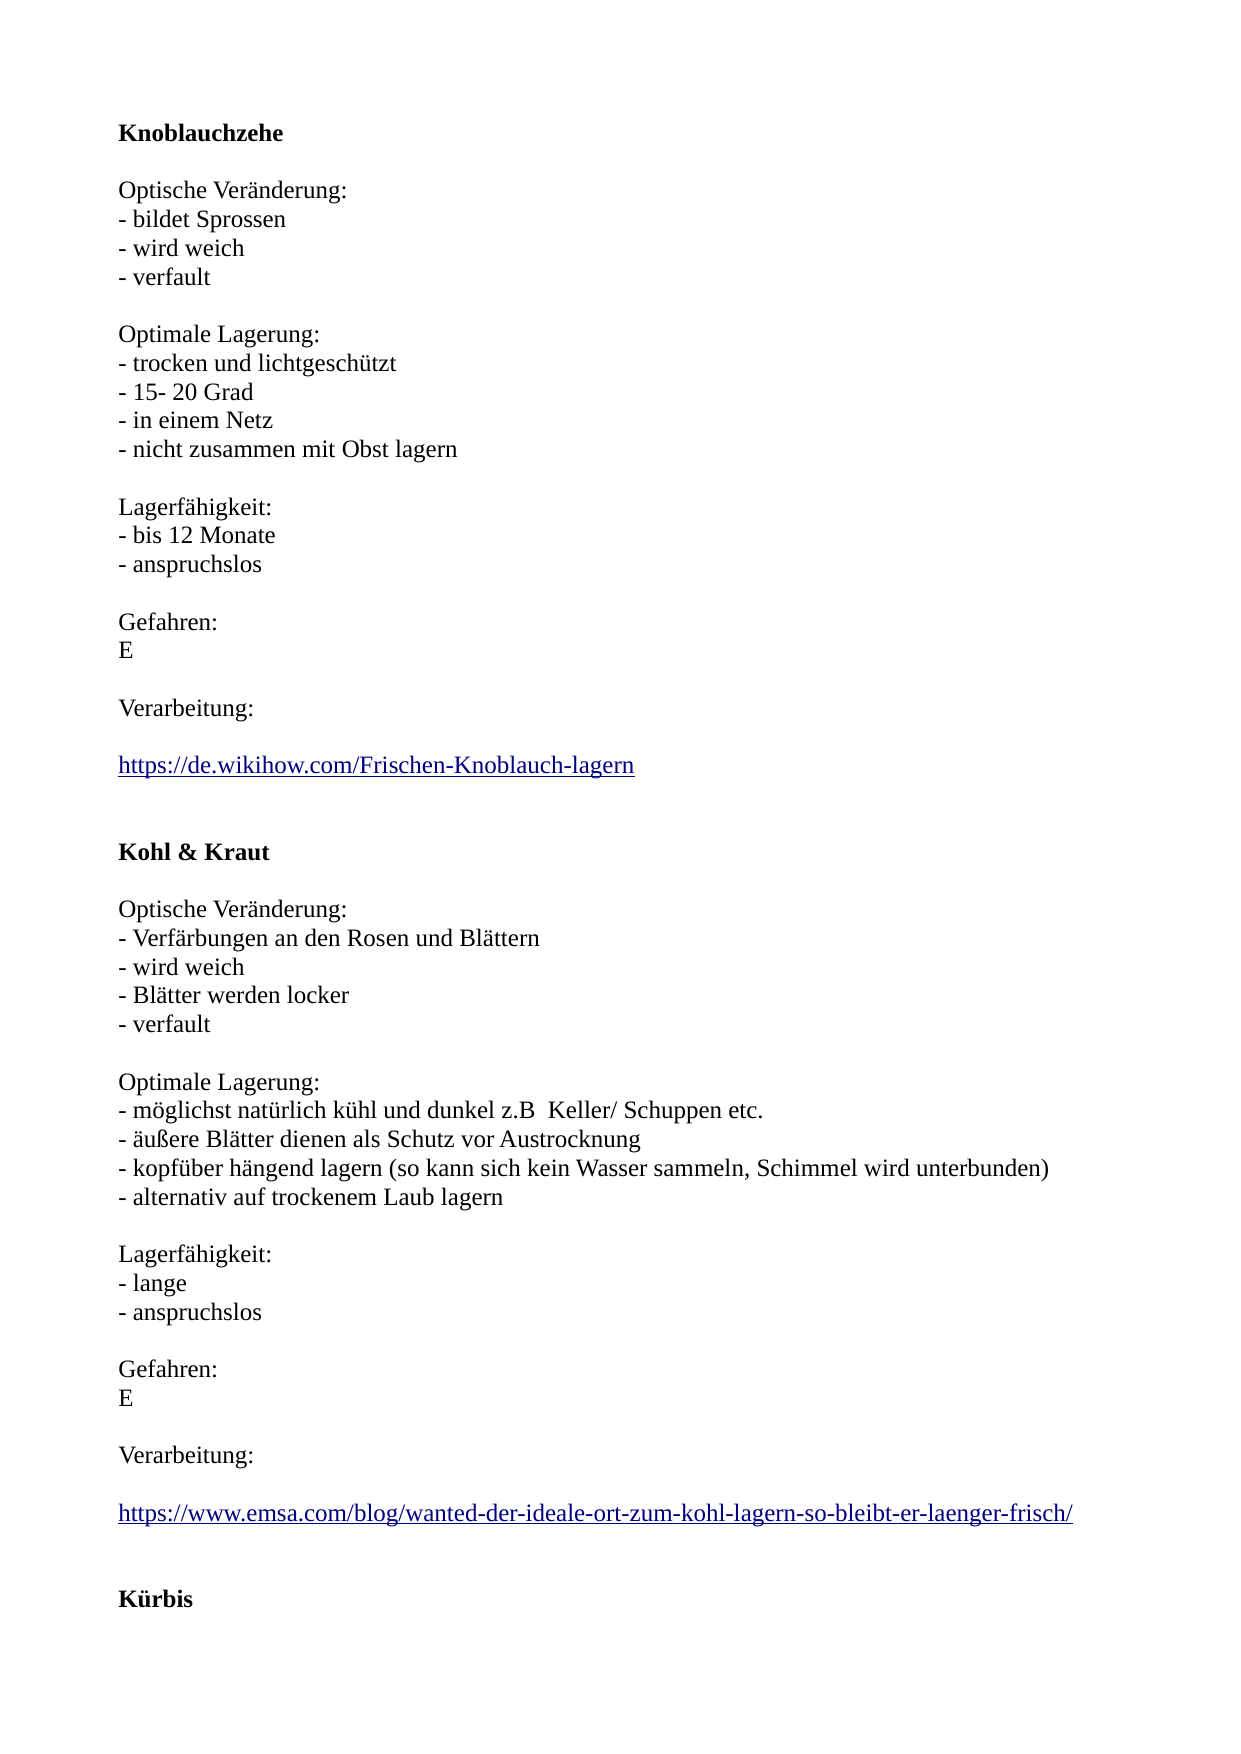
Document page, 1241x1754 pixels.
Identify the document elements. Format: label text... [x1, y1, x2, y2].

text Kürbis [118, 1584, 1122, 1613]
text - Verfärbungen an den Rosen und Blättern [118, 923, 1122, 952]
text - wird weich [118, 233, 1122, 262]
text Knoblauchzehe [118, 118, 1122, 147]
text - trocken und lichtgeschützt [118, 348, 1122, 377]
text Optische Veränderung: [118, 176, 1122, 204]
text - nicht zusammen mit Obst lagern [118, 434, 1122, 463]
text - anspruchslos [118, 549, 1122, 578]
text - verfault [118, 262, 1122, 291]
text - alternativ auf trockenem Laub lagern [118, 1182, 1122, 1211]
text - verfault [118, 1009, 1122, 1038]
text Verarbeitung: [118, 1441, 1122, 1469]
text https://de.wikihow.com/Frischen-Knoblauch-lagern [118, 751, 1122, 779]
text - bis 12 Monate [118, 521, 1122, 549]
text Verarbeitung: [118, 693, 1122, 722]
text Optimale Lagerung: [118, 319, 1122, 348]
text - Blätter werden locker [118, 981, 1122, 1009]
text - in einem Netz [118, 406, 1122, 434]
text Lagerfähigkeit: [118, 1239, 1122, 1268]
text Kohl & Kraut [118, 837, 1122, 866]
text - lange [118, 1268, 1122, 1297]
text - kopfüber hängend lagern (so kann sich kein Wasser sammeln, Schimmel wird unterbunden) [118, 1153, 1122, 1182]
text - 15- 20 Grad [118, 377, 1122, 406]
text E [118, 1383, 1122, 1412]
text - wird weich [118, 952, 1122, 981]
text Gefahren: [118, 1354, 1122, 1383]
text Optimale Lagerung: [118, 1067, 1122, 1096]
text Lagerfähigkeit: [118, 492, 1122, 521]
text - anspruchslos [118, 1297, 1122, 1326]
text - bildet Sprossen [118, 204, 1122, 233]
text Gefahren: [118, 607, 1122, 636]
text - möglichst natürlich kühl und dunkel z.B Keller/ Schuppen etc. [118, 1096, 1122, 1124]
text https://www.emsa.com/blog/wanted-der-ideale-ort-zum-kohl-lagern-so-bleibt-er-laenger-frisch/ [118, 1498, 1122, 1527]
text - äußere Blätter dienen als Schutz vor Austrocknung [118, 1124, 1122, 1153]
text E [118, 636, 1122, 664]
text Optische Veränderung: [118, 894, 1122, 923]
